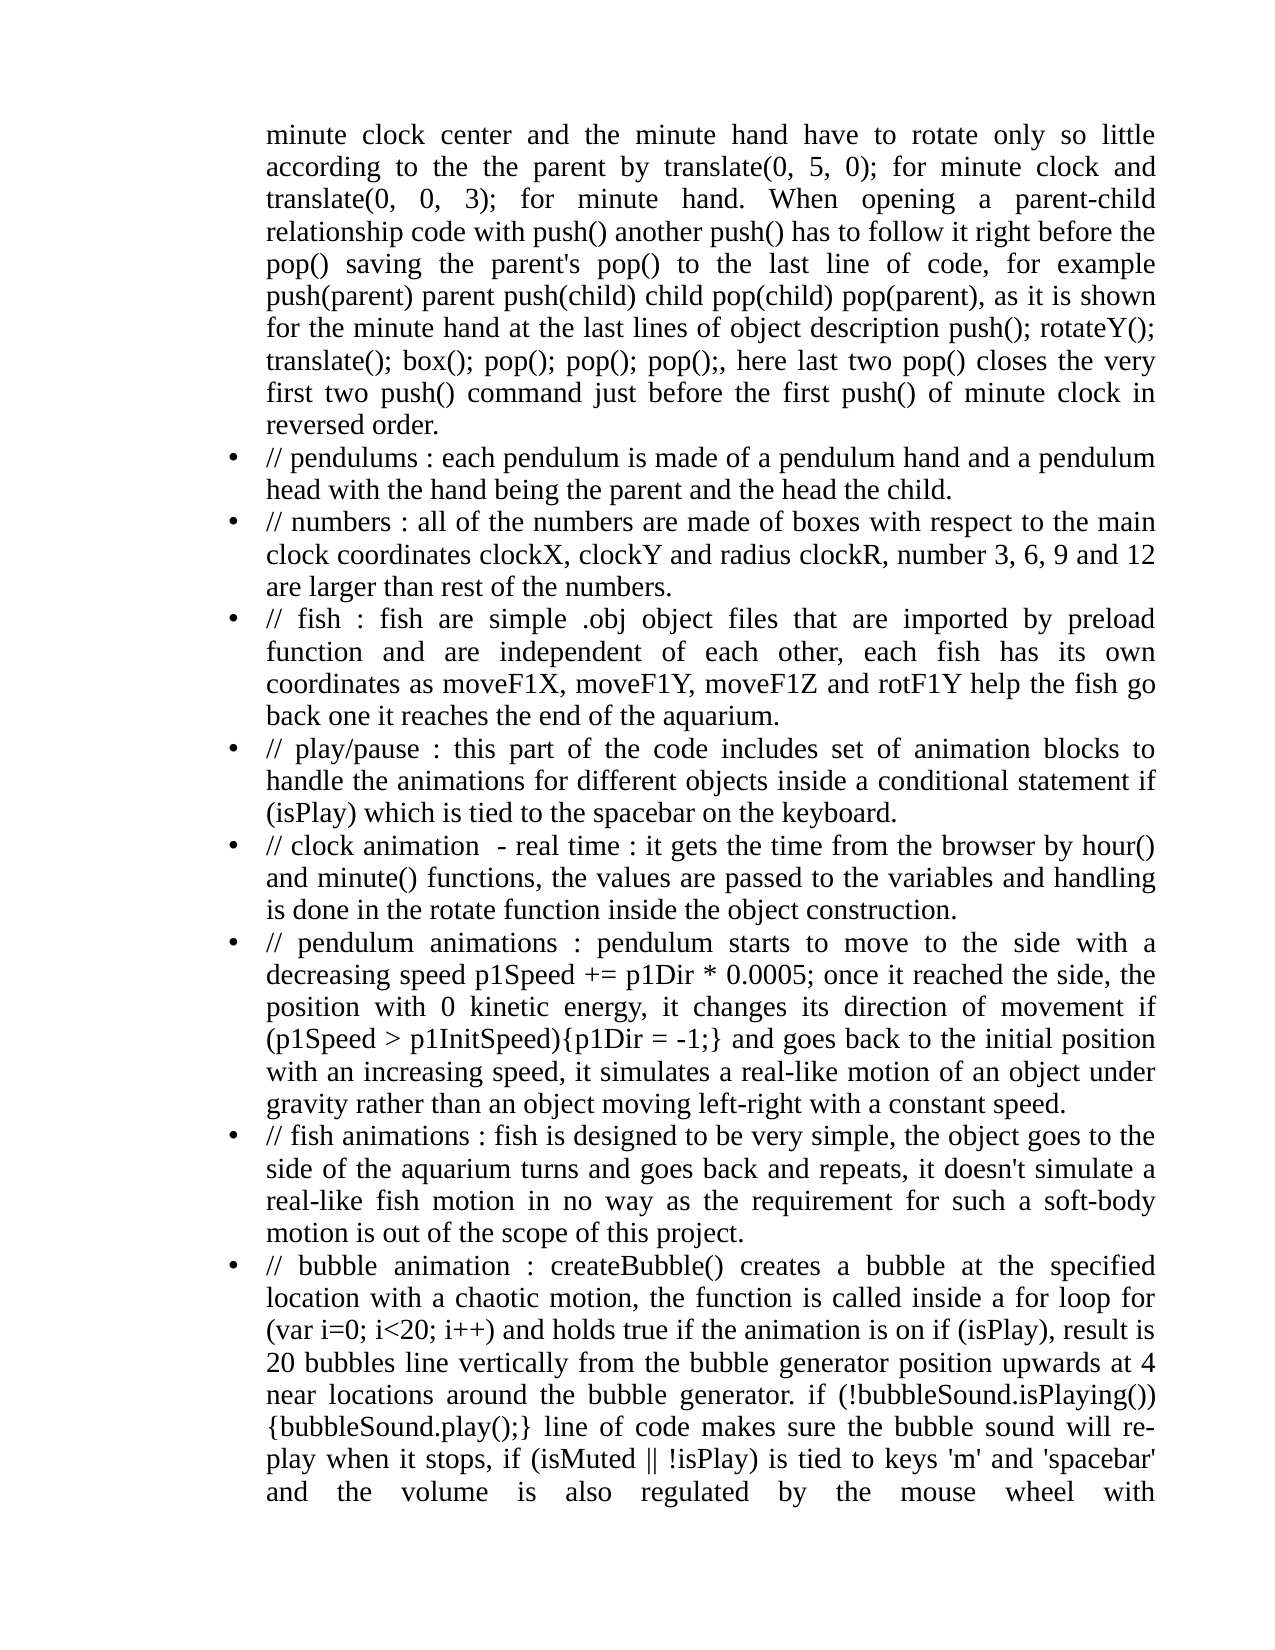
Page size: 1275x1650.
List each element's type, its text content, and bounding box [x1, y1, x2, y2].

list // bubble animation : createBubble() creates a bubble at the specified location with a chaotic motion, the function is called inside a for loop for (var i=0; i<20; i++) and holds true if the animation is on if (isPlay), result is 20 bubbles line vertically from the bubble generator position upwards at 4 near locations around the bubble generator. if (!bubbleSound.isPlaying()){bubbleSound.play();} line of code makes sure the bubble sound will re-play when it stops, if (isMuted || !isPlay) is tied to keys 'm' and 'spacebar' and the volume is also regulated by the mouse wheel with [228, 1249, 1157, 1507]
list // pendulum animations : pendulum starts to move to the side with a decreasing speed p1Speed += p1Dir * 0.0005; once it reached the side, the position with 0 kinetic energy, it changes its direction of movement if (p1Speed > p1InitSpeed){p1Dir = -1;} and goes back to the initial position with an increasing speed, it simulates a real-like motion of an object under gravity rather than an object moving left-right with a constant speed. [228, 926, 1157, 1120]
list // fish animations : fish is designed to be very simple, the object goes to the side of the aquarium turns and goes back and repeats, it doesn't simulate a real-like fish motion in no way as the requirement for such a soft-body motion is out of the scope of this project. [228, 1120, 1157, 1249]
list // numbers : all of the numbers are made of boxes with respect to the main clock coordinates clockX, clockY and radius clockR, number 3, 6, 9 and 12 are larger than rest of the numbers. [228, 506, 1157, 603]
list // clock animation - real time : it gets the time from the browser by hour() and minute() functions, the values are passed to the variables and handling is done in the rotate function inside the object construction. [228, 829, 1157, 926]
list minute clock center and the minute hand have to rotate only so little according to the the parent by translate(0, 5, 0); for minute clock and translate(0, 0, 3); for minute hand. When opening a parent-child relationship code with push() another push() has to follow it right before the pop() saving the parent's pop() to the last line of code, for example push(parent) parent push(child) child pop(child) pop(parent), as it is shown for the minute hand at the last lines of object description push(); rotateY(); translate(); box(); pop(); pop(); pop();, here last two pop() closes the very first two push() command just before the first push() of minute clock in reversed order. [228, 118, 1157, 441]
list // fish : fish are simple .obj object files that are imported by preload function and are independent of each other, each fish has its own coordinates as moveF1X, moveF1Y, moveF1Z and rotF1Y help the fish go back one it reaches the end of the aquarium. [228, 603, 1157, 732]
list // pendulums : each pendulum is made of a pendulum hand and a pendulum head with the hand being the parent and the head the child. [228, 441, 1157, 506]
list // play/pause : this part of the code includes set of animation blocks to handle the animations for different objects inside a conditional statement if (isPlay) which is tied to the spacebar on the keyboard. [228, 732, 1157, 829]
